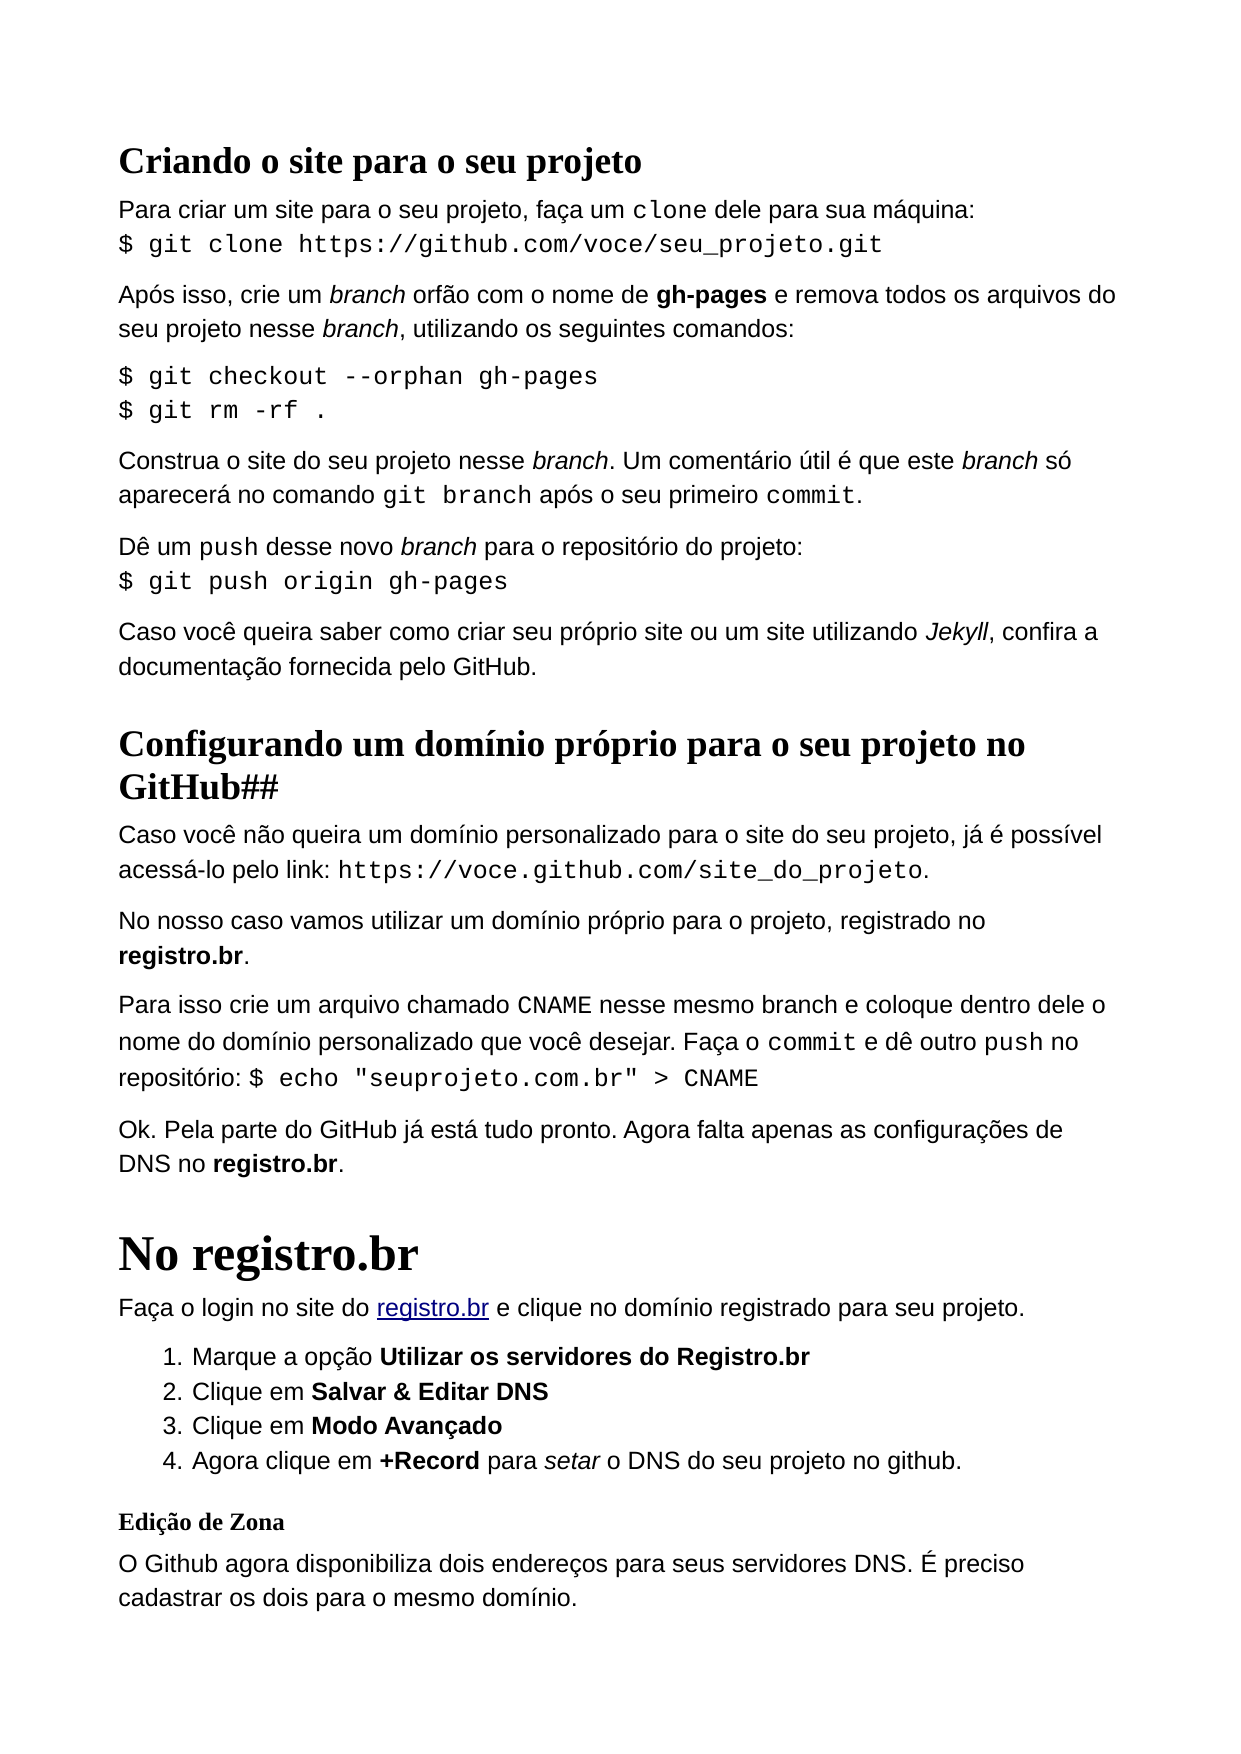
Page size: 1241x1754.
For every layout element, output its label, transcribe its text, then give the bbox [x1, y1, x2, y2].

subtitle Criando o site para o seu projeto [118, 139, 1122, 182]
text Após isso, crie um branch orfão com o nome de gh-pages e remova todos os arquivos do seu projeto nesse branch, utilizando os seguintes comandos: [118, 280, 1122, 343]
list Clique em Salvar & Editar DNS [162, 1377, 1122, 1406]
list Agora clique em +Record para setar o DNS do seu projeto no github. [162, 1446, 1122, 1474]
list Marque a opção Utilizar os servidores do Registro.br [162, 1342, 1122, 1371]
subtitle Edição de Zona [118, 1507, 1122, 1536]
text Construa o site do seu projeto nesse branch. Um comentário útil é que este branch só aparecerá no comando git branch após o seu primeiro commit. [118, 446, 1122, 511]
text Caso você queira saber como criar seu próprio site ou um site utilizando Jekyll, confira a documentação fornecida pelo GitHub. [118, 617, 1122, 680]
subtitle Configurando um domínio próprio para o seu projeto no GitHub## [118, 721, 1122, 808]
text Para criar um site para o seu projeto, faça um clone dele para sua máquina: $ git clone https://github.com/voce/seu_projeto.git [118, 194, 1122, 259]
text Ok. Pela parte do GitHub já está tudo pronto. Agora falta apenas as configurações de DNS no registro.br. [118, 1115, 1122, 1178]
list Clique em Modo Avançado [162, 1411, 1122, 1440]
text Para isso crie um arquivo chamado CNAME nesse mesmo branch e coloque dentro dele o nome do domínio personalizado que você desejar. Faça o commit e dê outro push no repositório: $ echo "seuprojeto.com.br" > CNAME [118, 990, 1122, 1094]
subtitle No registro.br [118, 1223, 1122, 1281]
text $ git checkout --orphan gh-pages $ git rm -rf . [118, 363, 1122, 426]
text No nosso caso vamos utilizar um domínio próprio para o projeto, registrado no registro.br. [118, 906, 1122, 969]
text Faça o login no site do registro.br e clique no domínio registrado para seu projeto. [118, 1293, 1122, 1322]
text Caso você não queira um domínio personalizado para o site do seu projeto, já é possível acessá-lo pelo link: https://voce.github.com/site_do_projeto. [118, 820, 1122, 886]
text O Github agora disponibiliza dois endereços para seus servidores DNS. É preciso cadastrar os dois para o mesmo domínio. [118, 1549, 1122, 1612]
text Dê um push desse novo branch para o repositório do projeto: $ git push origin gh-pages [118, 532, 1122, 597]
